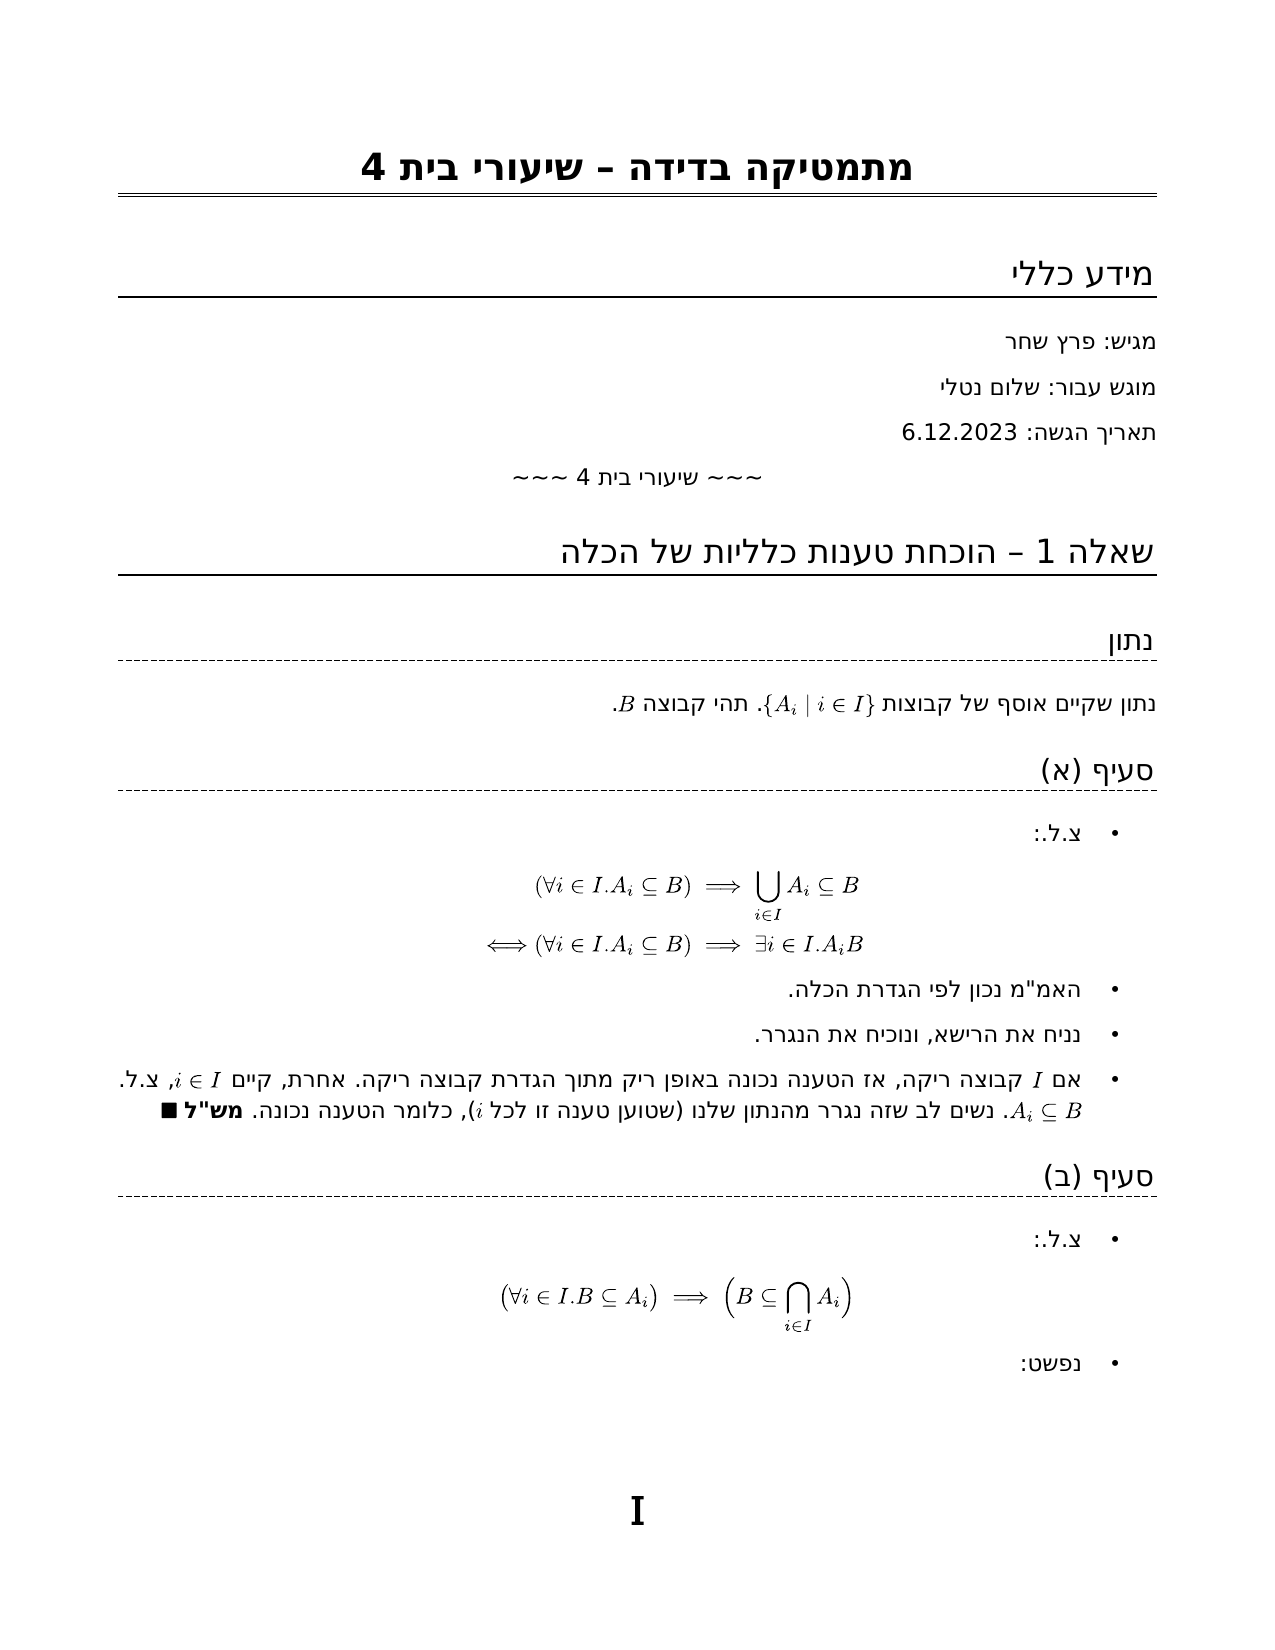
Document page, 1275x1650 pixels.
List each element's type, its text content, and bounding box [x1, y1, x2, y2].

text ~~~ שיעורי בית 4 ~~~ [118, 464, 1157, 491]
list צ.ל.: [118, 1226, 1119, 1253]
subtitle סעיף (ב) [118, 1157, 1157, 1197]
text מגיש: פרץ שחר [118, 328, 1157, 355]
text מוגש עבור: שלום נטלי [118, 374, 1157, 400]
list נפשט: [118, 1351, 1119, 1377]
subtitle מידע כללי [118, 252, 1157, 296]
list אם קבוצה ריקה, אז הטענה נכונה באופן ריק מתוך הגדרת קבוצה ריקה. אחרת, קיים , צ.ל. . נשים לב שזה נגרר מהנתון שלנו (שטוען טענה זו לכל ), כלומר הטענה נכונה. מש"ל [118, 1066, 1119, 1123]
subtitle שאלה 1 – הוכחת טענות כלליות של הכלה [118, 529, 1157, 574]
list נניח את הרישא, ונוכיח את הנגרר. [118, 1021, 1119, 1048]
subtitle סעיף (א) [118, 750, 1157, 790]
text נתון שקיים אוסף של קבוצות . תהי קבוצה . [118, 690, 1157, 717]
subtitle מתמטיקה בדידה – שיעורי בית 4 [118, 143, 1157, 193]
text תאריך הגשה: 6.12.2023 [118, 419, 1157, 446]
list צ.ל.: [118, 820, 1119, 846]
subtitle נתון [118, 621, 1157, 661]
list האמ"מ נכון לפי הגדרת הכלה. [118, 976, 1119, 1002]
